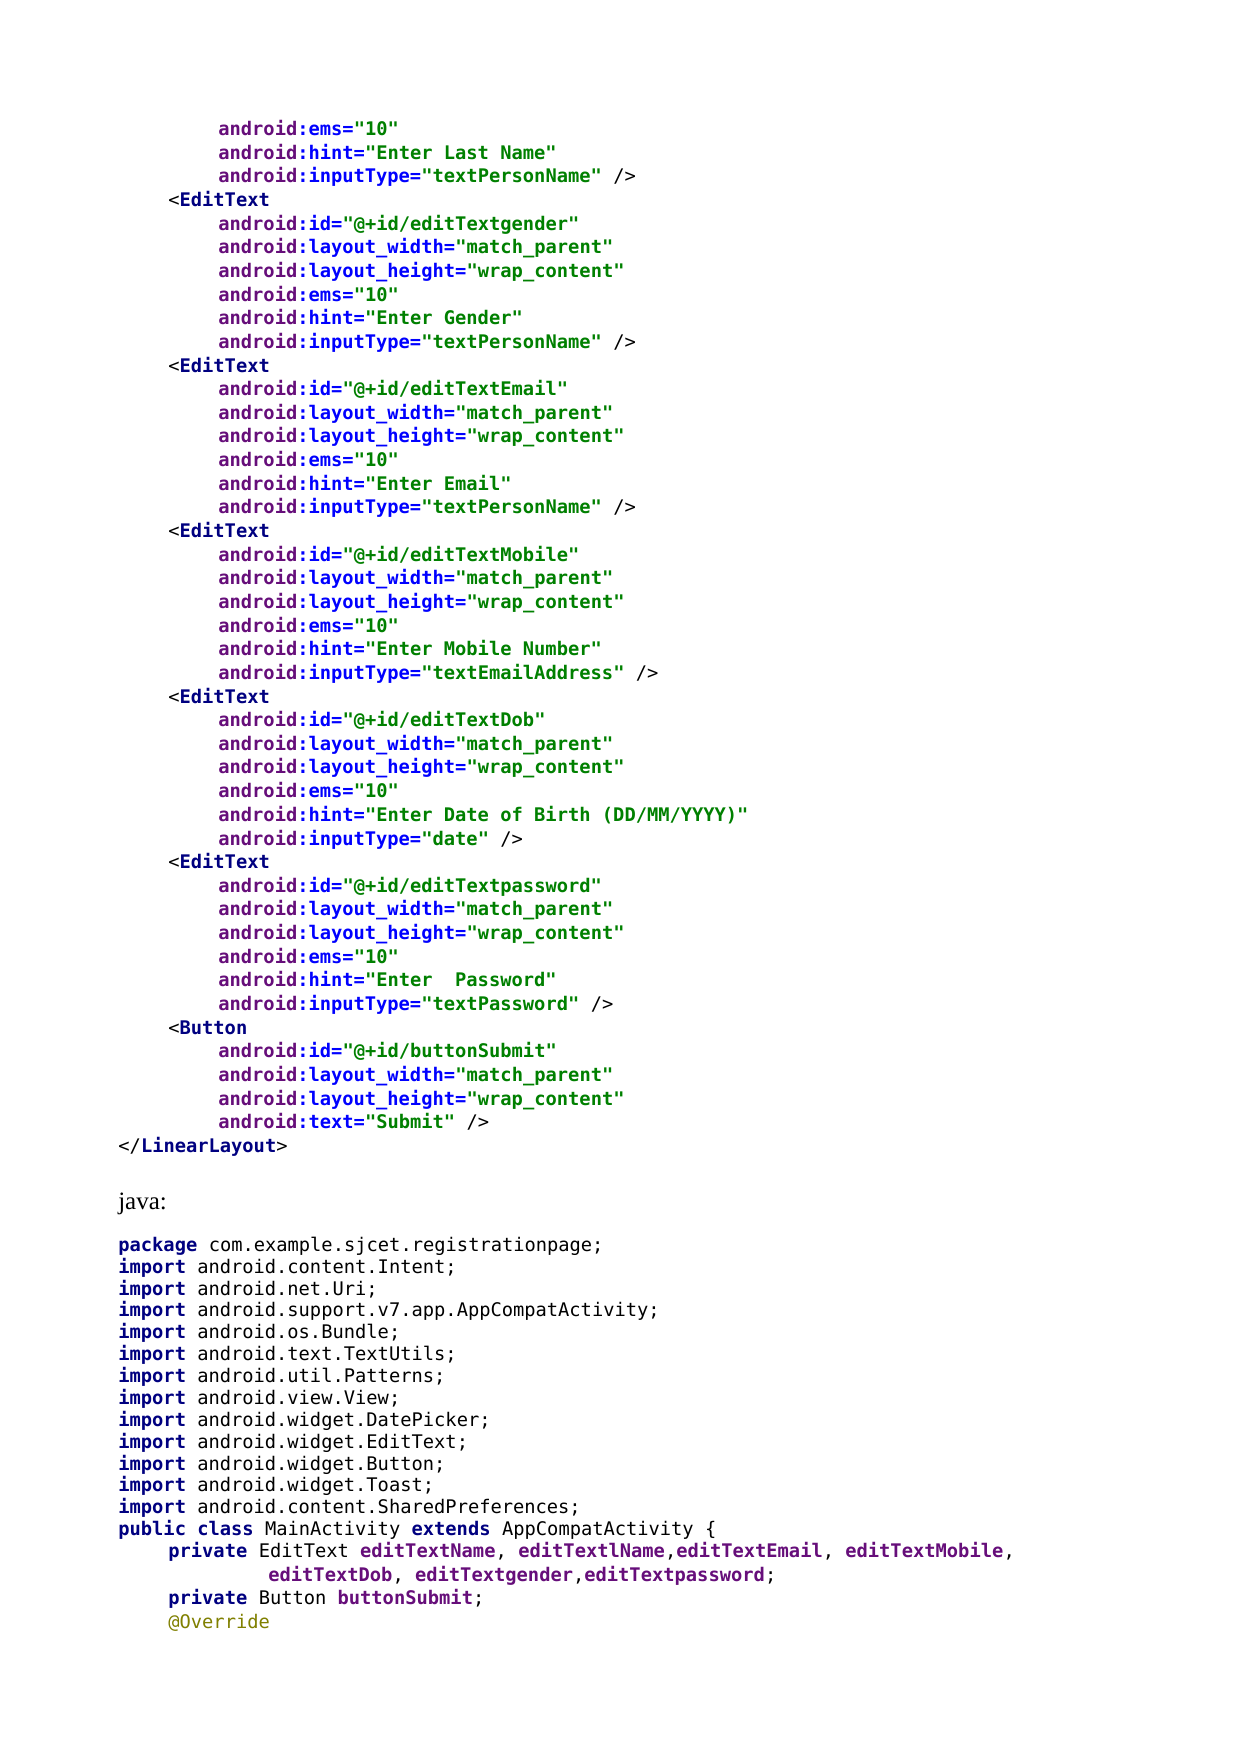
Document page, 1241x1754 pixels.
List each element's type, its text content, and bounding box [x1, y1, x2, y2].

text import android.text.TextUtils; [118, 1343, 1122, 1365]
text android:id="@+id/editTextEmail" [118, 378, 1122, 402]
text android:hint="Enter Password" [118, 969, 1122, 993]
text android:inputType="textPassword" /> [118, 993, 1122, 1017]
text <EditText [118, 686, 1122, 709]
text import android.widget.DatePicker; [118, 1409, 1122, 1431]
text android:id="@+id/buttonSubmit" [118, 1040, 1122, 1064]
text android:inputType="textPersonName" /> [118, 165, 1122, 189]
text android:ems="10" [118, 284, 1122, 307]
text @Override [118, 1611, 1122, 1635]
text android:layout_height="wrap_content" [118, 426, 1122, 449]
text android:layout_height="wrap_content" [118, 591, 1122, 615]
text android:ems="10" [118, 780, 1122, 804]
text private EditText editTextName, editTextlName,editTextEmail, editTextMobile, [118, 1540, 1122, 1564]
text android:inputType="textEmailAddress" /> [118, 662, 1122, 686]
text android:ems="10" [118, 449, 1122, 473]
text editTextDob, editTextgender,editTextpassword; [118, 1564, 1122, 1587]
text android:ems="10" [118, 615, 1122, 638]
text </LinearLayout> [118, 1135, 1122, 1157]
text import android.net.Uri; [118, 1278, 1122, 1299]
text <EditText [118, 189, 1122, 213]
text android:layout_width="match_parent" [118, 898, 1122, 922]
text android:ems="10" [118, 118, 1122, 142]
text import android.widget.EditText; [118, 1431, 1122, 1453]
text private Button buttonSubmit; [118, 1587, 1122, 1611]
text android:inputType="date" /> [118, 827, 1122, 851]
text android:layout_width="match_parent" [118, 402, 1122, 426]
text android:layout_height="wrap_content" [118, 1088, 1122, 1111]
text android:ems="10" [118, 946, 1122, 969]
text public class MainActivity extends AppCompatActivity { [118, 1518, 1122, 1540]
text import android.content.Intent; [118, 1256, 1122, 1278]
text android:layout_width="match_parent" [118, 1064, 1122, 1088]
text android:layout_height="wrap_content" [118, 757, 1122, 780]
text <EditText [118, 354, 1122, 378]
text android:hint="Enter Email" [118, 473, 1122, 496]
text android:id="@+id/editTextMobile" [118, 544, 1122, 567]
text <EditText [118, 851, 1122, 875]
text android:layout_height="wrap_content" [118, 922, 1122, 946]
text <EditText [118, 520, 1122, 544]
text java: [118, 1186, 1122, 1215]
text import android.content.SharedPreferences; [118, 1496, 1122, 1518]
text android:id="@+id/editTextpassword" [118, 875, 1122, 898]
text android:inputType="textPersonName" /> [118, 496, 1122, 520]
text android:inputType="textPersonName" /> [118, 331, 1122, 354]
text android:layout_height="wrap_content" [118, 260, 1122, 284]
text import android.widget.Toast; [118, 1474, 1122, 1496]
text android:layout_width="match_parent" [118, 733, 1122, 757]
text android:text="Submit" /> [118, 1111, 1122, 1135]
text import android.view.View; [118, 1387, 1122, 1409]
text android:layout_width="match_parent" [118, 567, 1122, 591]
text import android.util.Patterns; [118, 1365, 1122, 1387]
text android:hint="Enter Gender" [118, 307, 1122, 331]
text android:hint="Enter Date of Birth (DD/MM/YYYY)" [118, 804, 1122, 827]
text android:id="@+id/editTextDob" [118, 709, 1122, 733]
text android:id="@+id/editTextgender" [118, 213, 1122, 236]
text android:layout_width="match_parent" [118, 236, 1122, 260]
text import android.os.Bundle; [118, 1321, 1122, 1343]
text import android.widget.Button; [118, 1453, 1122, 1474]
text import android.support.v7.app.AppCompatActivity; [118, 1299, 1122, 1321]
text <Button [118, 1017, 1122, 1040]
text package com.example.sjcet.registrationpage; [118, 1234, 1122, 1256]
text android:hint="Enter Last Name" [118, 142, 1122, 165]
text android:hint="Enter Mobile Number" [118, 638, 1122, 662]
